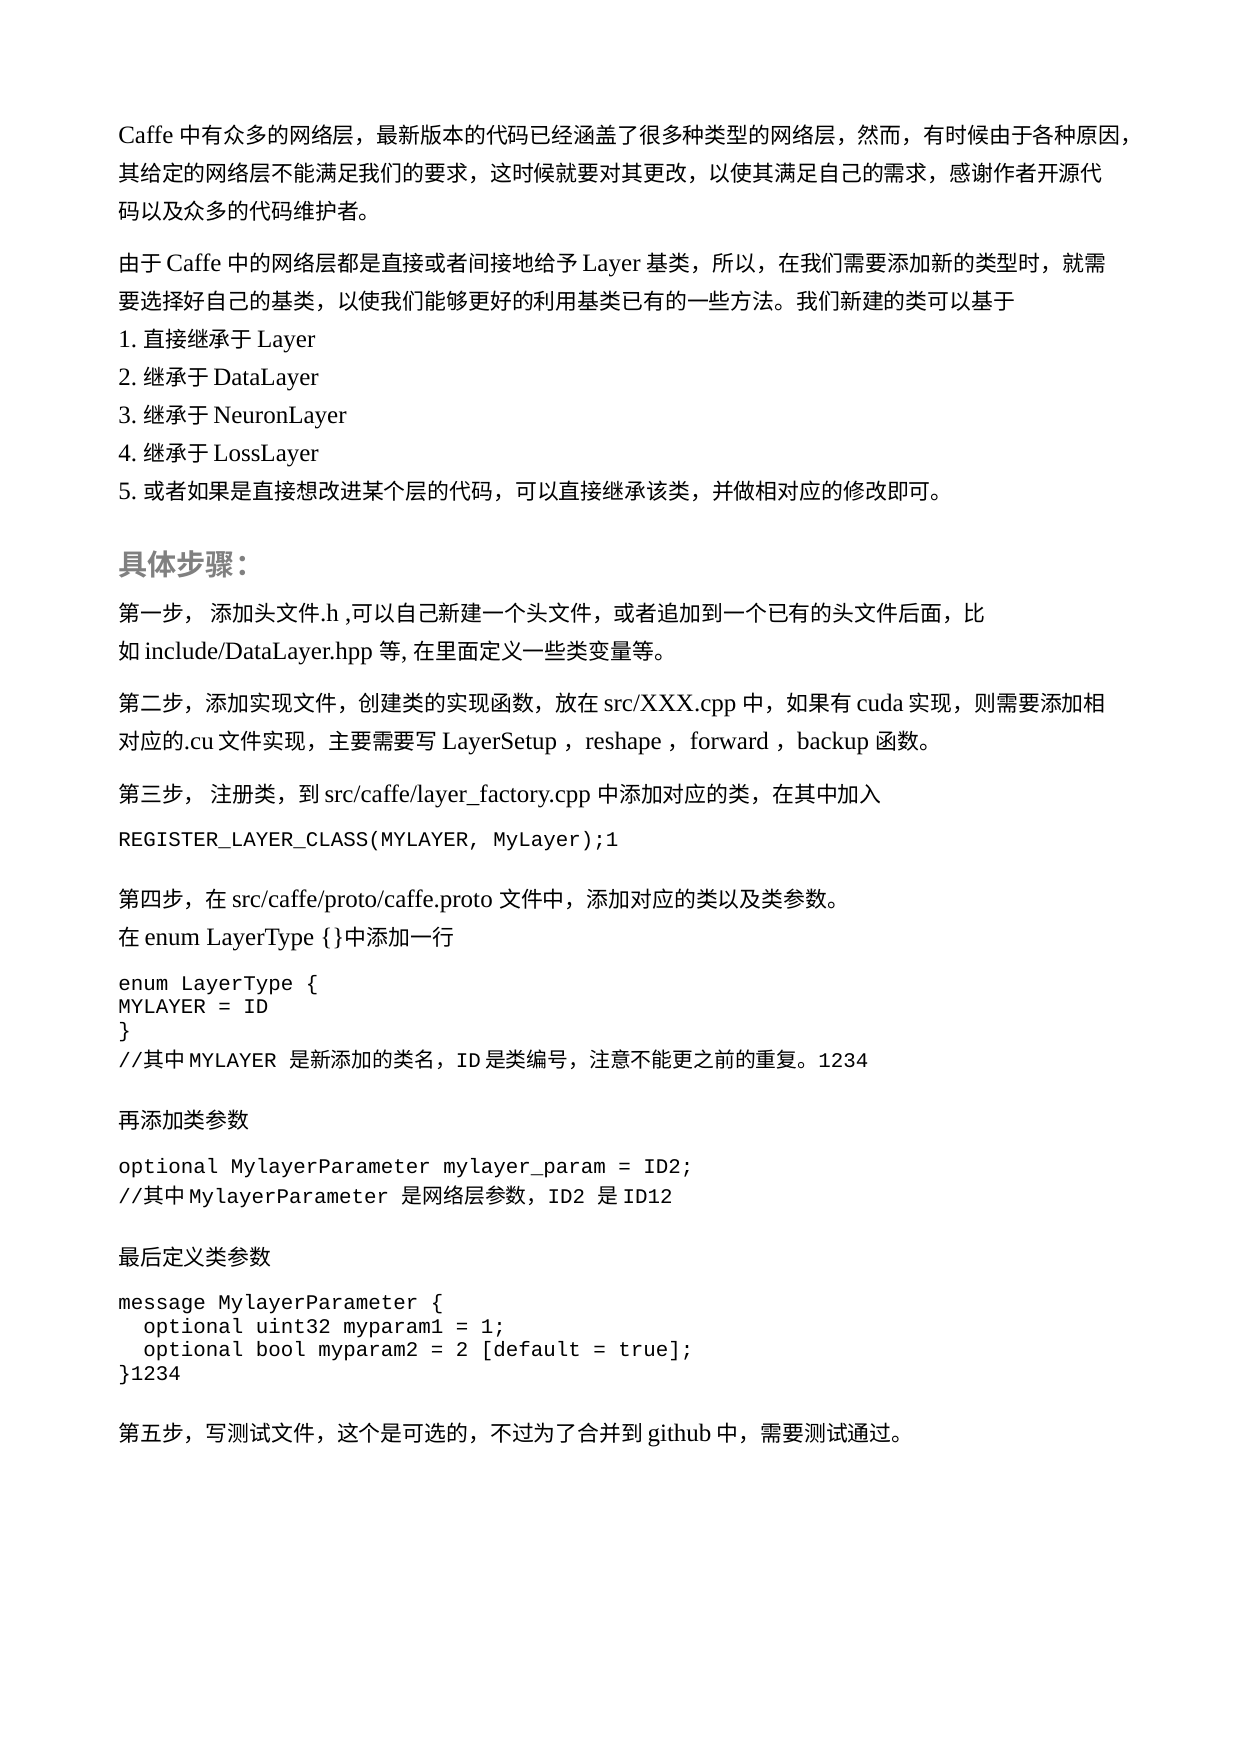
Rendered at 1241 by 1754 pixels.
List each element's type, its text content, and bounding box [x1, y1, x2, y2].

text message MylayerParameter { [118, 1292, 1122, 1316]
text } [118, 1020, 1122, 1044]
text 由于Caffe 中的网络层都是直接或者间接地给予Layer 基类，所以，在我们需要添加新的类型时，就需要选择好自己的基类，以使我们能够更好的利用基类已有的一些方法。我们新建的类可以基于 1. 直接继承于Layer 2. 继承于DataLayer 3. 继承于NeuronLayer 4. 继承于LossLayer 5. 或者如果是直接想改进某个层的代码，可以直接继承该类，并做相对应的修改即可。 [118, 246, 1122, 506]
text Caffe 中有众多的网络层，最新版本的代码已经涵盖了很多种类型的网络层，然而，有时候由于各种原因，其给定的网络层不能满足我们的要求，这时候就要对其更改，以使其满足自己的需求，感谢作者开源代码以及众多的代码维护者。 [118, 118, 1122, 226]
text optional bool myparam2 = 2 [default = true]; [118, 1339, 1122, 1363]
subtitle 具体步骤： [118, 541, 1122, 583]
text //其中MylayerParameter 是网络层参数，ID2 是ID12 [118, 1180, 1122, 1210]
text //其中MYLAYER 是新添加的类名，ID是类编号，注意不能更之前的重复。1234 [118, 1044, 1122, 1074]
text 再添加类参数 [118, 1103, 1122, 1135]
text 第一步， 添加头文件.h ,可以自己新建一个头文件，或者追加到一个已有的头文件后面，比如include/DataLayer.hpp 等, 在里面定义一些类变量等。 [118, 596, 1122, 665]
text MYLAYER = ID [118, 996, 1122, 1020]
text 第三步， 注册类，到src/caffe/layer_factory.cpp 中添加对应的类，在其中加入 [118, 777, 1122, 808]
text optional uint32 myparam1 = 1; [118, 1316, 1122, 1339]
text 第四步，在src/caffe/proto/caffe.proto 文件中，添加对应的类以及类参数。 在enum LayerType {}中添加一行 [118, 882, 1122, 952]
text 第二步，添加实现文件，创建类的实现函数，放在src/XXX.cpp 中，如果有cuda实现，则需要添加相对应的.cu文件实现，主要需要写LayerSetup ，reshape ，forward ，backup 函数。 [118, 686, 1122, 756]
text REGISTER_LAYER_CLASS(MYLAYER, MyLayer);1 [118, 829, 1122, 853]
text optional MylayerParameter mylayer_param = ID2; [118, 1156, 1122, 1180]
text }1234 [118, 1363, 1122, 1387]
text enum LayerType { [118, 973, 1122, 996]
text 第五步，写测试文件，这个是可选的，不过为了合并到github中，需要测试通过。 [118, 1416, 1122, 1448]
text 最后定义类参数 [118, 1239, 1122, 1271]
